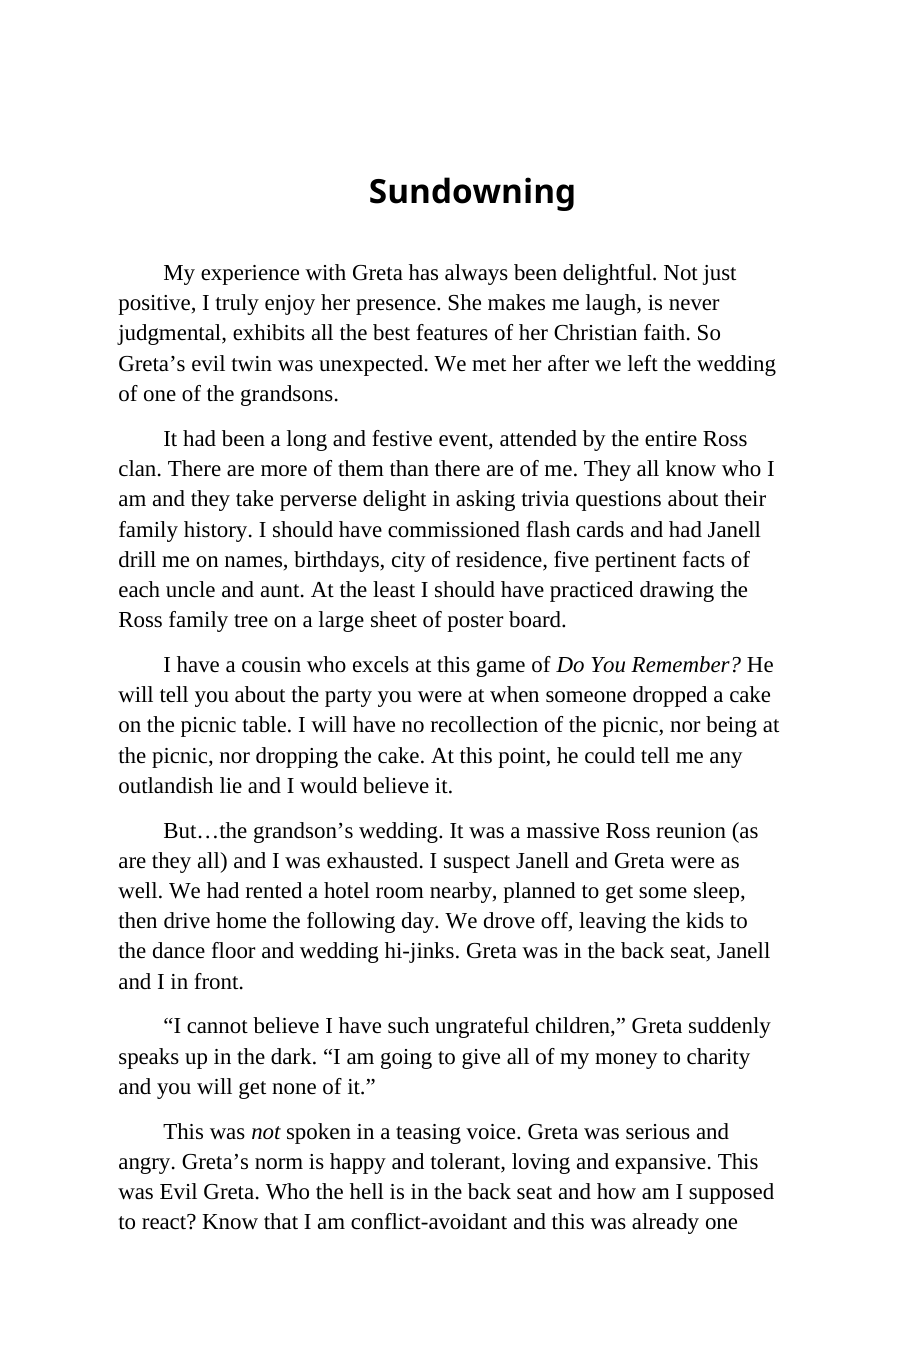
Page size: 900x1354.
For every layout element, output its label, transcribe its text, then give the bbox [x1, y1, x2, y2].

text My experience with Greta has always been delightful. Not just positive, I truly enjoy her presence. She makes me laugh, is never judgmental, exhibits all the best features of her Christian faith. So Greta’s evil twin was unexpected. We met her after we left the wedding of one of the grandsons. [118, 259, 782, 406]
subtitle Sundowning [118, 168, 782, 213]
text It had been a long and festive event, attended by the entire Ross clan. There are more of them than there are of me. They all know who I am and they take perverse delight in asking trivia questions about their family history. I should have commissioned flash cards and had Janell drill me on names, birthdays, city of residence, five pertinent facts of each uncle and aunt. At the least I should have practiced drawing the Ross family tree on a large sheet of poster board. [118, 425, 782, 633]
text This was not spoken in a teasing voice. Greta was serious and angry. Greta’s norm is happy and tolerant, loving and expansive. This was Evil Greta. Who the hell is in the back seat and how am I supposed to react? Know that I am conflict-avoidant and this was already one [118, 1118, 782, 1235]
text I have a cousin who excels at this game of Do You Remember? He will tell you about the party you were at when someone dropped a cake on the picnic table. I will have no recollection of the picnic, nor being at the picnic, nor dropping the cake. At this point, he could tell me any outlandish lie and I would believe it. [118, 651, 782, 798]
text “I cannot believe I have such ungrateful children,” Greta suddenly speaks up in the dark. “I am going to give all of my money to charity and you will get none of it.” [118, 1012, 782, 1099]
text But…the grandson’s wedding. It was a massive Ross reunion (as are they all) and I was exhausted. I suspect Janell and Greta were as well. We had rented a hotel room nearby, planned to get some sleep, then drive home the following day. We drove off, leaving the kids to the dance floor and wedding hi-jinks. Greta was in the back seat, Janell and I in front. [118, 817, 782, 994]
